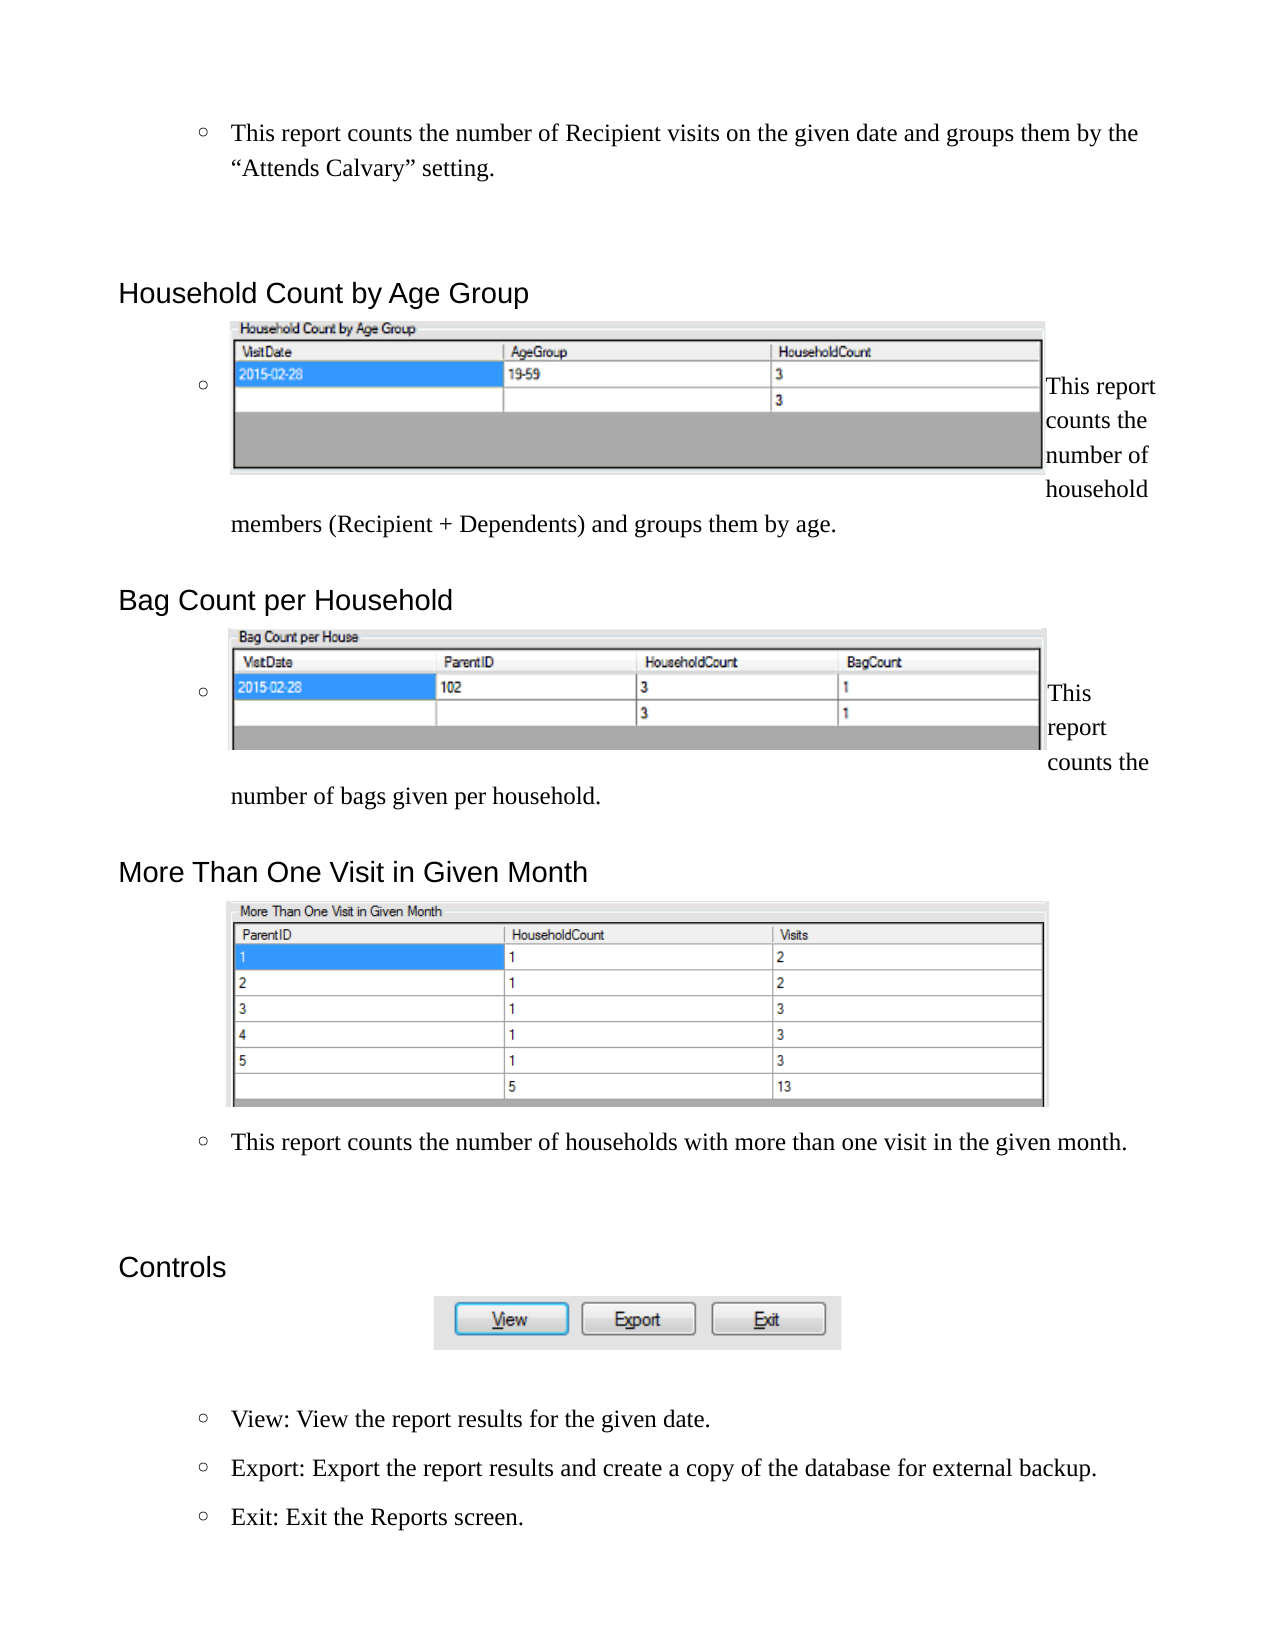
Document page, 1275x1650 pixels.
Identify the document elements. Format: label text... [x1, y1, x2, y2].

list This report counts the number of households with more than one visit in the given month. [193, 1127, 1157, 1156]
list Exit: Exit the Reports screen. [193, 1502, 1157, 1531]
list This report counts the number of bags given per household. [193, 678, 1157, 810]
list This report counts the number of household members (Recipient + Dependents) and groups them by age. [193, 371, 1157, 537]
list This report counts the number of Recipient visits on the given date and groups them by the “Attends Calvary” setting. [193, 118, 1157, 181]
subtitle More Than One Visit in Given Month [118, 855, 1157, 889]
list View: View the report results for the given date. [193, 1404, 1157, 1433]
list Export: Export the report results and create a copy of the database for external backup. [193, 1453, 1157, 1482]
subtitle Controls [118, 1250, 1157, 1284]
subtitle Household Count by Age Group [118, 276, 1157, 309]
subtitle Bag Count per Household [118, 583, 1157, 616]
